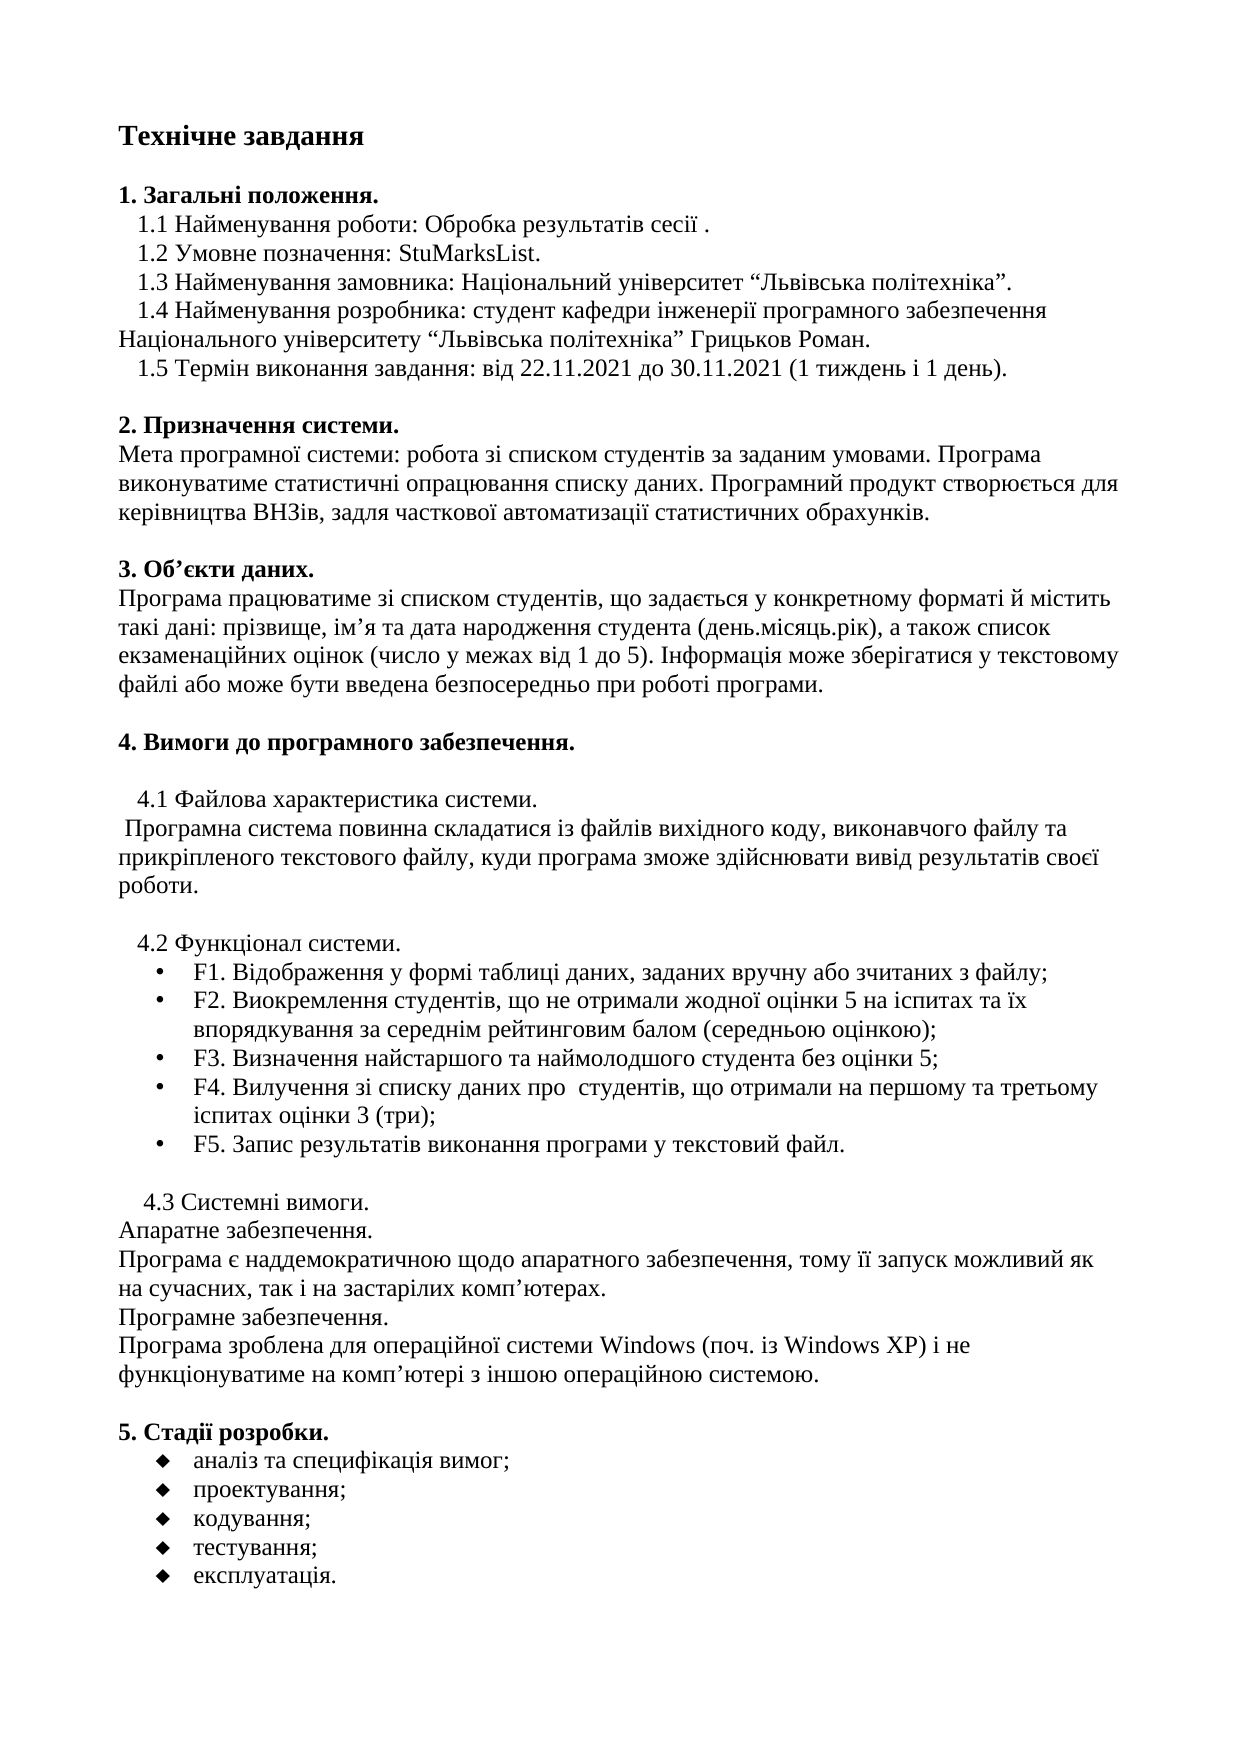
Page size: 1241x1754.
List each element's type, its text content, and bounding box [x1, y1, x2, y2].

text Мета програмної системи: робота зі списком студентів за заданим умовами. Програма виконуватиме статистичні опрацювання списку даних. Програмний продукт створюється для керівництва ВНЗів, задля часткової автоматизації статистичних обрахунків. [118, 439, 1122, 525]
list F2. Виокремлення студентів, що не отримали жодної оцінки 5 на іспитах та їх впорядкування за середнім рейтинговим балом (середньою оцінкою); [156, 985, 1122, 1043]
text 1.2 Умовне позначення: StuMarksList. [118, 238, 1122, 267]
text 3. Об’єкти даних. [118, 554, 1122, 583]
list F1. Відображення у формі таблиці даних, заданих вручну або зчитаних з файлу; [156, 957, 1122, 985]
list кодування; [156, 1503, 1122, 1532]
list проектування; [156, 1474, 1122, 1503]
text Програма працюватиме зі списком студентів, що задається у конкретному форматі й містить такі дані: прізвище, ім’я та дата народження студента (день.місяць.рік), а також список екзаменаційних оцінок (число у межах від 1 до 5). Інформація може зберігатися у текстовому файлі або може бути введена безпосередньо при роботі програми. [118, 583, 1122, 698]
text 1.5 Термін виконання завдання: від 22.11.2021 до 30.11.2021 (1 тиждень і 1 день). [118, 353, 1122, 382]
list F5. Запис результатів виконання програми у текстовий файл. [156, 1129, 1122, 1158]
text 2. Призначення системи. [118, 410, 1122, 439]
text Технічне завдання [118, 118, 1122, 152]
text 4.3 Системні вимоги. [118, 1187, 1122, 1215]
list F3. Визначення найстаршого та наймолодшого студента без оцінки 5; [156, 1043, 1122, 1072]
list експлуатація. [156, 1560, 1122, 1589]
list тестування; [156, 1532, 1122, 1560]
list аналіз та специфікація вимог; [156, 1445, 1122, 1474]
text 1.1 Найменування роботи: Обробка результатів сесії . [118, 209, 1122, 238]
text 1.4 Найменування розробника: студент кафедри інженерії програмного забезпечення Національного університету “Львівська політехніка” Грицьков Роман. [118, 295, 1122, 353]
text 4.1 Файлова характеристика системи. [118, 784, 1122, 813]
text 4.2 Функціонал системи. [118, 928, 1122, 957]
text 4. Вимоги до програмного забезпечення. [118, 727, 1122, 755]
text Апаратне забезпечення. [118, 1215, 1122, 1244]
text Програмне забезпечення. [118, 1302, 1122, 1330]
text 1.3 Найменування замовника: Національний університет “Львівська політехніка”. [118, 267, 1122, 295]
text 5. Стадії розробки. [118, 1417, 1122, 1445]
text Програма є наддемократичною щодо апаратного забезпечення, тому її запуск можливий як на сучасних, так і на застарілих комп’ютерах. [118, 1244, 1122, 1302]
text Програма зроблена для операційної системи Windows (поч. із Windows XP) і не функціонуватиме на комп’ютері з іншою операційною системою. [118, 1330, 1122, 1388]
list F4. Вилучення зі списку даних про студентів, що отримали на першому та третьому іспитах оцінки 3 (три); [156, 1072, 1122, 1129]
text Програмна система повинна складатися із файлів вихідного коду, виконавчого файлу та прикріпленого текстового файлу, куди програма зможе здійснювати вивід результатів своєї роботи. [118, 813, 1122, 899]
text 1. Загальні положення. [118, 180, 1122, 209]
